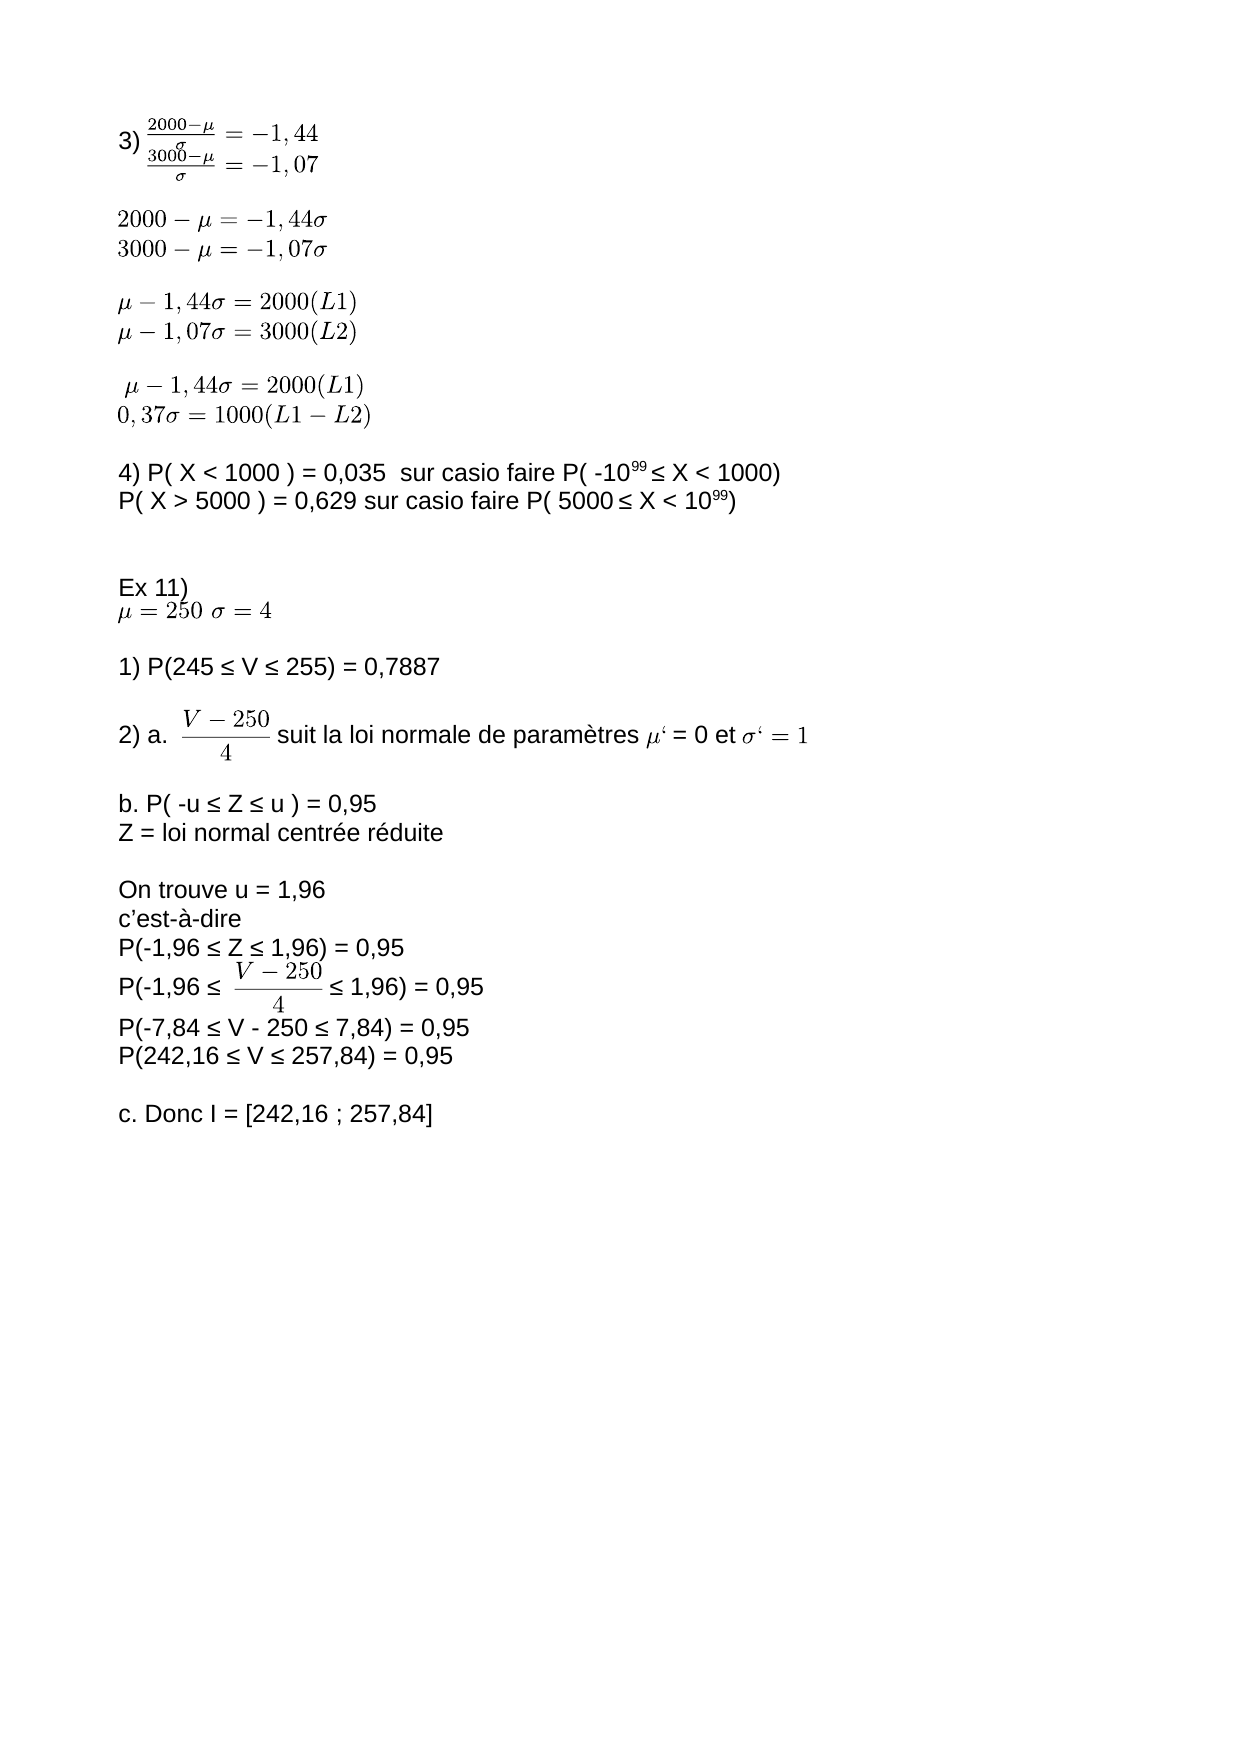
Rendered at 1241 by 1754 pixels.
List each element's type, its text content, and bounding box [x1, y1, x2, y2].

text ≤ 1,96) = 0,95 [322, 962, 1122, 1012]
text 2) a. [118, 710, 224, 761]
text Z = loi normal centrée réduite [118, 818, 1122, 847]
text P(242,16 ≤ V ≤ 257,84) = 0,95 [118, 1041, 1122, 1070]
text P(-1,96 ≤ Z ≤ 1,96) = 0,95 [118, 933, 1122, 962]
text On trouve u = 1,96 [118, 876, 1122, 904]
text P(-1,96 ≤ [118, 962, 235, 1012]
text P( X > 5000 ) = 0,629 sur casio faire P( 5000 ≤ X < 1099) [118, 486, 1122, 515]
text 1) P(245 ≤ V ≤ 255) = 0,7887 [118, 652, 1122, 681]
text b. P( -u ≤ Z ≤ u ) = 0,95 [118, 789, 1122, 818]
text 4) P( X < 1000 ) = 0,035 sur casio faire P( -1099 ≤ X < 1000) [118, 458, 1122, 486]
text c’est-à-dire [118, 904, 1122, 933]
text [182, 118, 1122, 181]
text c. Donc I = [242,16 ; 257,84] [118, 1099, 1122, 1127]
text 3) [118, 118, 176, 181]
text Ex 11) [118, 573, 1122, 601]
text P(-7,84 ≤ V - 250 ≤ 7,84) = 0,95 [118, 1012, 1122, 1041]
text suit la loi normale de paramètres = 0 et [232, 710, 1122, 761]
